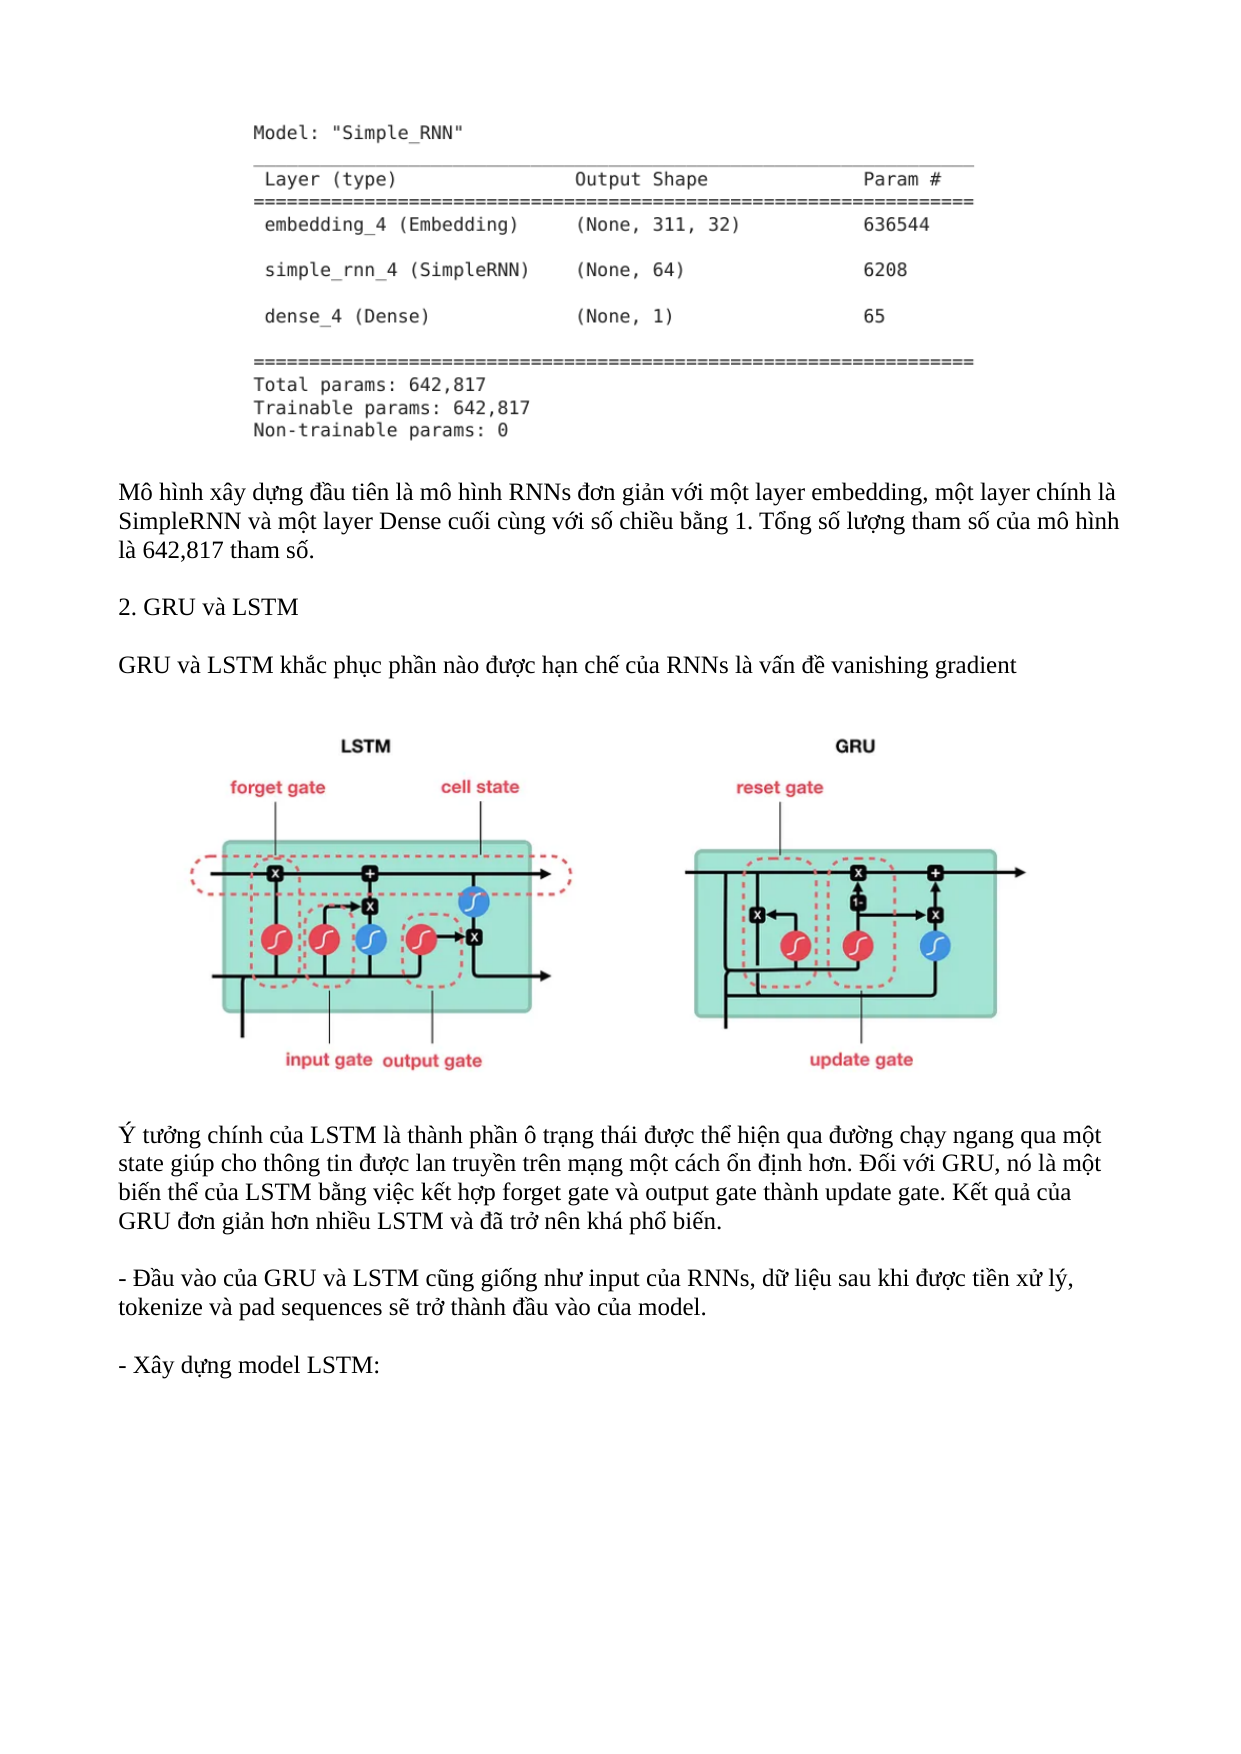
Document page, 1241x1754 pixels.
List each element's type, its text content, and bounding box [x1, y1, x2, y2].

text Ý tưởng chính của LSTM là thành phần ô trạng thái được thể hiện qua đường chạy ngang qua một state giúp cho thông tin được lan truyền trên mạng một cách ổn định hơn. Đối với GRU, nó là một biến thể của LSTM bằng việc kết hợp forget gate và output gate thành update gate. Kết quả của GRU đơn giản hơn nhiều LSTM và đã trở nên khá phổ biến. [118, 1120, 1122, 1235]
picture [176, 707, 1064, 1091]
text Mô hình xây dựng đầu tiên là mô hình RNNs đơn giản với một layer embedding, một layer chính là SimpleRNN và một layer Dense cuối cùng với số chiều bằng 1. Tổng số lượng tham số của mô hình là 642,817 tham số. [118, 477, 1122, 563]
text - Xây dựng model LSTM: [118, 1350, 1122, 1378]
picture [249, 118, 991, 449]
text - Đầu vào của GRU và LSTM cũng giống như input của RNNs, dữ liệu sau khi được tiền xử lý, tokenize và pad sequences sẽ trở thành đầu vào của model. [118, 1263, 1122, 1321]
text GRU và LSTM khắc phục phần nào được hạn chế của RNNs là vấn đề vanishing gradient [118, 650, 1122, 678]
text 2. GRU và LSTM [118, 592, 1122, 621]
